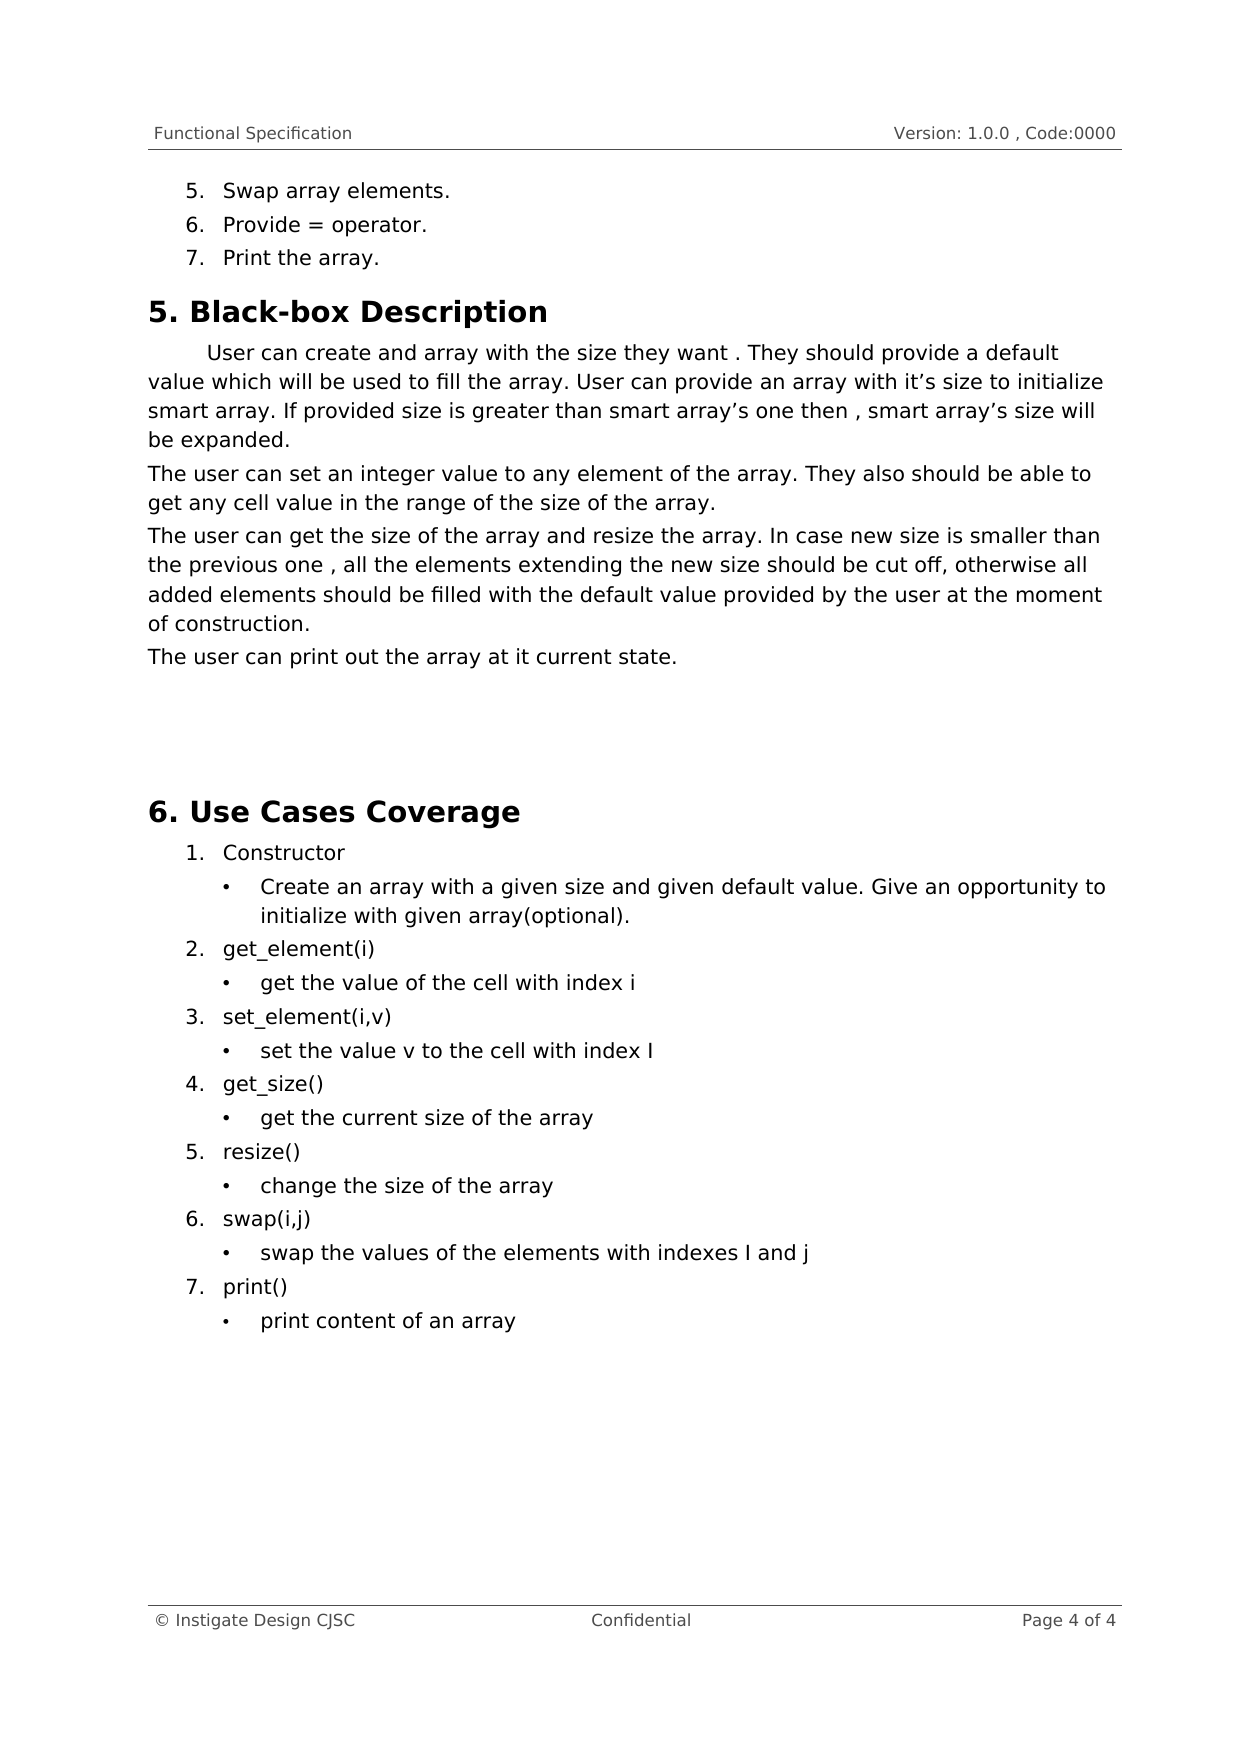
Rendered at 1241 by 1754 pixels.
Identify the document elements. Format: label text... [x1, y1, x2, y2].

list resize() [185, 1140, 1122, 1164]
list swap(i,j) [185, 1207, 1122, 1232]
list get the current size of the array [223, 1106, 1122, 1131]
list get_element(i) [185, 937, 1122, 962]
list Create an array with a given size and given default value. Give an opportunity to initialize with given array(optional). [223, 875, 1122, 928]
list Swap array elements. [185, 179, 1122, 203]
list print content of an array [223, 1309, 1122, 1333]
text The user can print out the array at it current state. [148, 645, 1122, 670]
list Constructor [185, 841, 1122, 865]
list Provide = operator. [185, 213, 1122, 237]
list print() [185, 1275, 1122, 1299]
text The user can get the size of the array and resize the array. In case new size is smaller than the previous one , all the elements extending the new size should be cut off, otherwise all added elements should be filled with the default value provided by the user at the moment of construction. [148, 524, 1122, 636]
subtitle Black-box Description [148, 295, 1122, 329]
list get_size() [185, 1072, 1122, 1097]
text The user can set an integer value to any element of the array. They also should be able to get any cell value in the range of the size of the array. [148, 462, 1122, 515]
list swap the values of the elements with indexes I and j [223, 1241, 1122, 1266]
text User can create and array with the size they want . They should provide a default value which will be used to fill the array. User can provide an array with it’s size to initialize smart array. If provided size is greater than smart array’s one then , smart array’s size will be expanded. [148, 341, 1122, 452]
subtitle Use Cases Coverage [148, 795, 1122, 829]
list set the value v to the cell with index I [223, 1039, 1122, 1063]
list change the size of the array [223, 1174, 1122, 1198]
list get the value of the cell with index i [223, 971, 1122, 996]
list Print the array. [185, 246, 1122, 271]
list set_element(i,v) [185, 1005, 1122, 1029]
